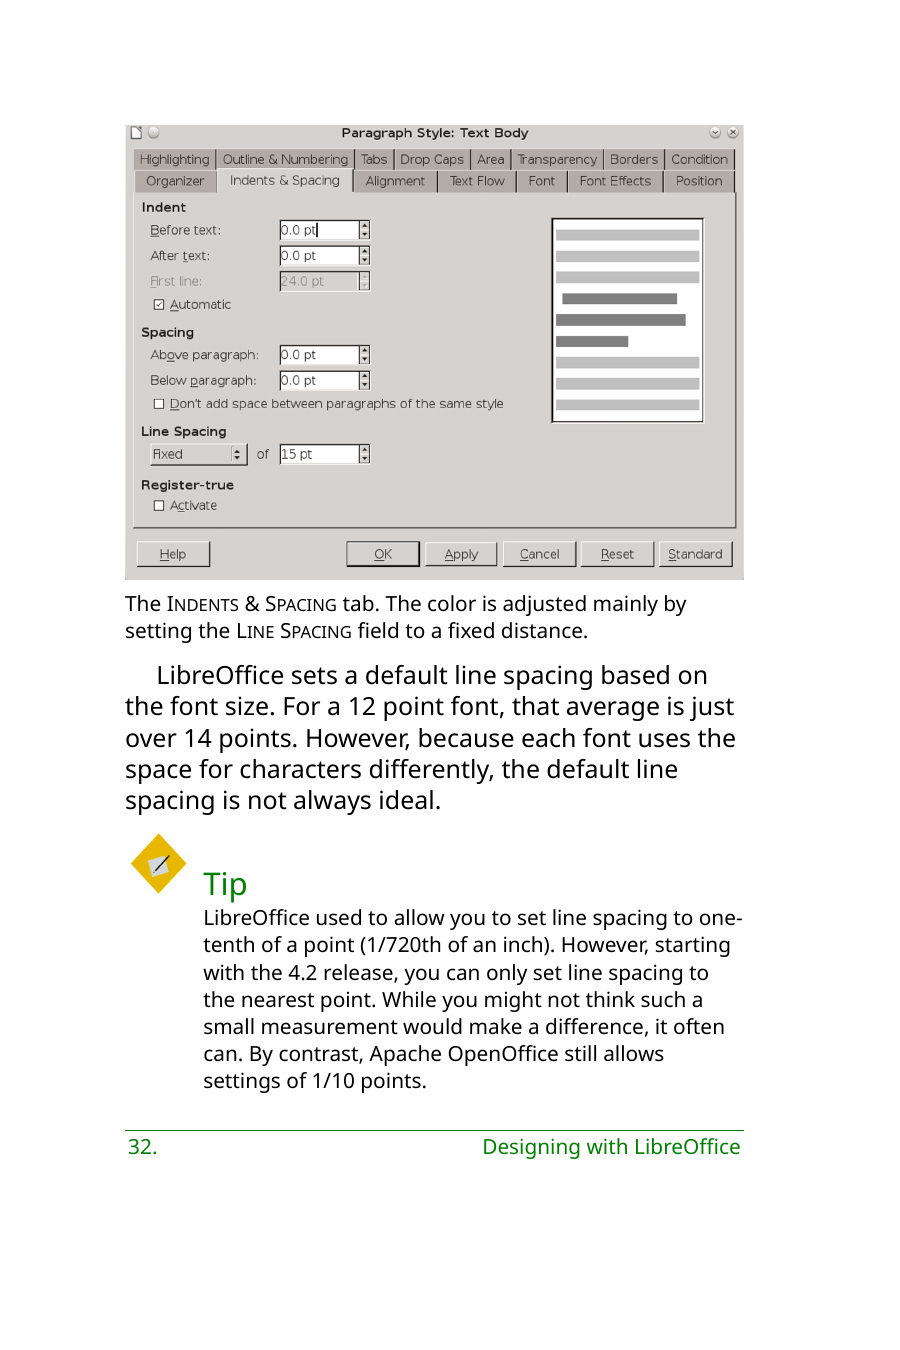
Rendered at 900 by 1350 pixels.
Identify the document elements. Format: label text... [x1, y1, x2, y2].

text LibreOffice sets a default line spacing based on the font size. For a 12 point font, that average is just over 14 points. However, because each font uses the space for characters differently, the default line spacing is not always ideal. [125, 659, 744, 816]
text LibreOffice used to allow you to set line spacing to one-tenth of a point (1/720th of an inch). However, starting with the 4.2 release, you can only set line spacing to the nearest point. While you might not think such a small measurement would make a difference, it often can. By contrast, Apache OpenOffice still allows settings of 1/10 points. [203, 904, 744, 1094]
picture [125, 125, 744, 580]
table_cell The Indents & Spacing tab. The color is adjusted mainly by setting the Line Spacing field to a fixed distance. [125, 582, 744, 644]
list Tip [125, 831, 744, 904]
picture [126, 832, 189, 895]
